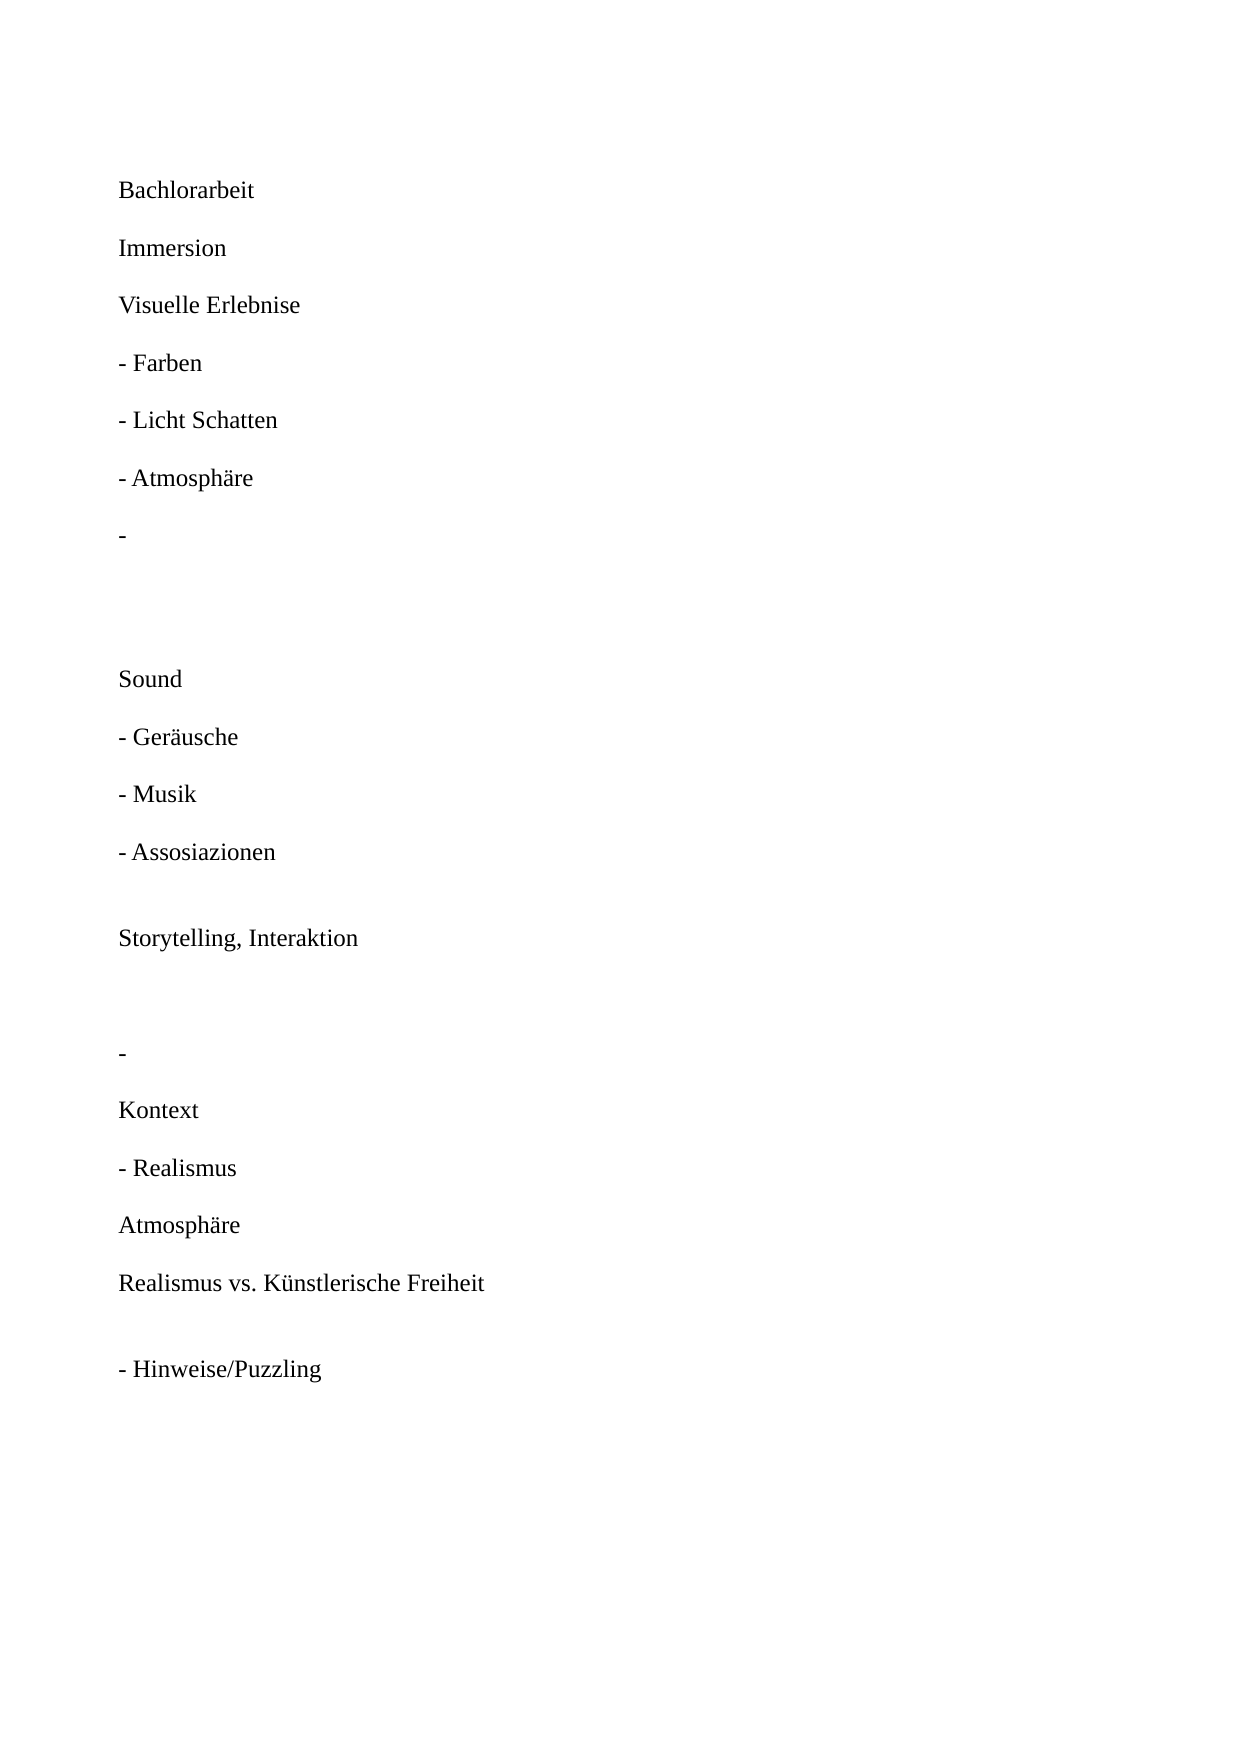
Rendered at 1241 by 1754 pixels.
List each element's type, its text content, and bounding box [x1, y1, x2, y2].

text - Assosiazionen [118, 837, 1122, 866]
text Storytelling, Interaktion [118, 923, 1122, 952]
text Sound [118, 664, 1122, 693]
text - Musik [118, 779, 1122, 808]
text Kontext [118, 1096, 1122, 1124]
text - Hinweise/Puzzling [118, 1354, 1122, 1383]
text Realismus vs. Künstlerische Freiheit [118, 1268, 1122, 1297]
text Visuelle Erlebnise [118, 291, 1122, 319]
text Immersion [118, 233, 1122, 262]
text - Farben [118, 348, 1122, 377]
text - Realismus [118, 1153, 1122, 1182]
text - [118, 521, 1122, 549]
text - Atmosphäre [118, 463, 1122, 492]
text - Licht Schatten [118, 406, 1122, 434]
text - Geräusche [118, 722, 1122, 751]
text Atmosphäre [118, 1211, 1122, 1239]
text Bachlorarbeit [118, 176, 1122, 204]
text - [118, 1038, 1122, 1067]
